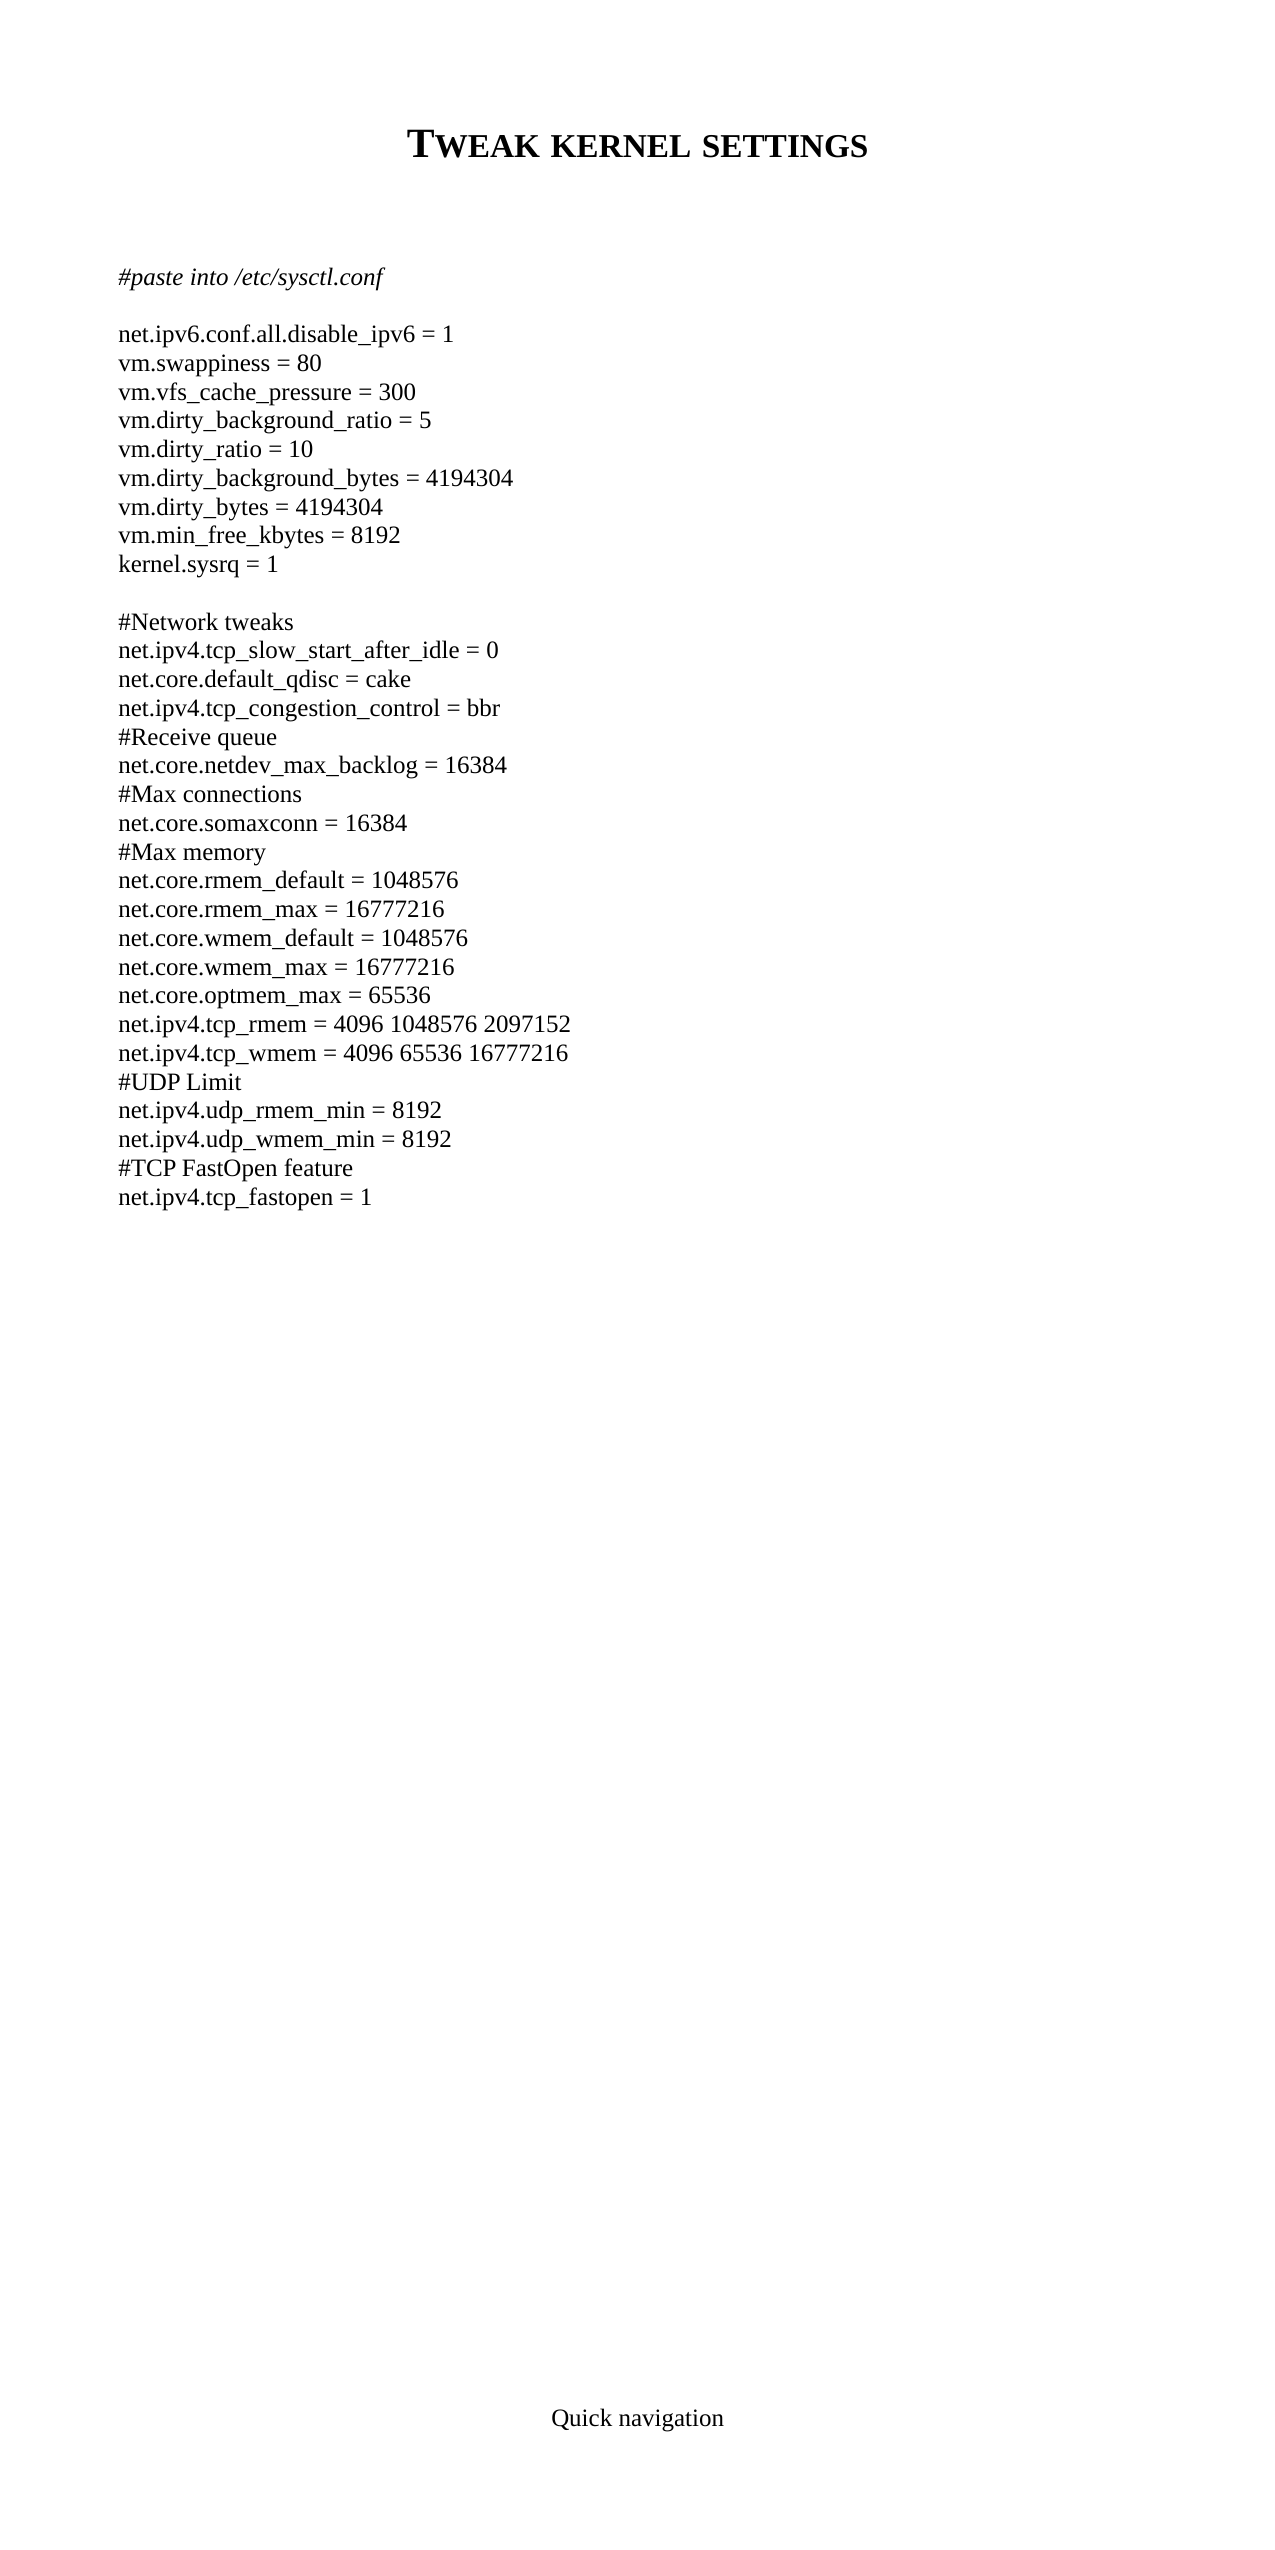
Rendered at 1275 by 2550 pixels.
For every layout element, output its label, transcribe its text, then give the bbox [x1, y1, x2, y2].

text net.ipv4.tcp_fastopen = 1 [118, 1182, 1157, 1211]
text vm.vfs_cache_pressure = 300 [118, 377, 1157, 406]
text net.core.somaxconn = 16384 [118, 808, 1157, 837]
text net.core.netdev_max_backlog = 16384 [118, 751, 1157, 779]
text net.ipv4.tcp_wmem = 4096 65536 16777216 [118, 1038, 1157, 1067]
text #Max memory [118, 837, 1157, 866]
text net.core.optmem_max = 65536 [118, 981, 1157, 1009]
text net.ipv4.tcp_congestion_control = bbr [118, 693, 1157, 722]
text net.ipv6.conf.all.disable_ipv6 = 1 [118, 319, 1157, 348]
text #Receive queue [118, 722, 1157, 751]
text Tweak kernel settings [118, 118, 1157, 166]
text net.ipv4.udp_wmem_min = 8192 [118, 1124, 1157, 1153]
text net.ipv4.udp_rmem_min = 8192 [118, 1096, 1157, 1124]
text net.core.wmem_max = 16777216 [118, 952, 1157, 981]
text vm.dirty_ratio = 10 [118, 434, 1157, 463]
text #paste into /etc/sysctl.conf [118, 262, 1157, 291]
text kernel.sysrq = 1 [118, 549, 1157, 578]
text net.core.rmem_max = 16777216 [118, 894, 1157, 923]
text net.core.rmem_default = 1048576 [118, 866, 1157, 894]
text vm.dirty_background_bytes = 4194304 [118, 463, 1157, 492]
text vm.dirty_bytes = 4194304 [118, 492, 1157, 521]
text vm.swappiness = 80 [118, 348, 1157, 377]
text net.ipv4.tcp_rmem = 4096 1048576 2097152 [118, 1009, 1157, 1038]
text #UDP Limit [118, 1067, 1157, 1096]
text #Network tweaks [118, 607, 1157, 636]
text vm.min_free_kbytes = 8192 [118, 521, 1157, 549]
text vm.dirty_background_ratio = 5 [118, 406, 1157, 434]
text net.core.wmem_default = 1048576 [118, 923, 1157, 952]
text net.core.default_qdisc = cake [118, 664, 1157, 693]
text #Max connections [118, 779, 1157, 808]
text net.ipv4.tcp_slow_start_after_idle = 0 [118, 636, 1157, 664]
text #TCP FastOpen feature [118, 1153, 1157, 1182]
